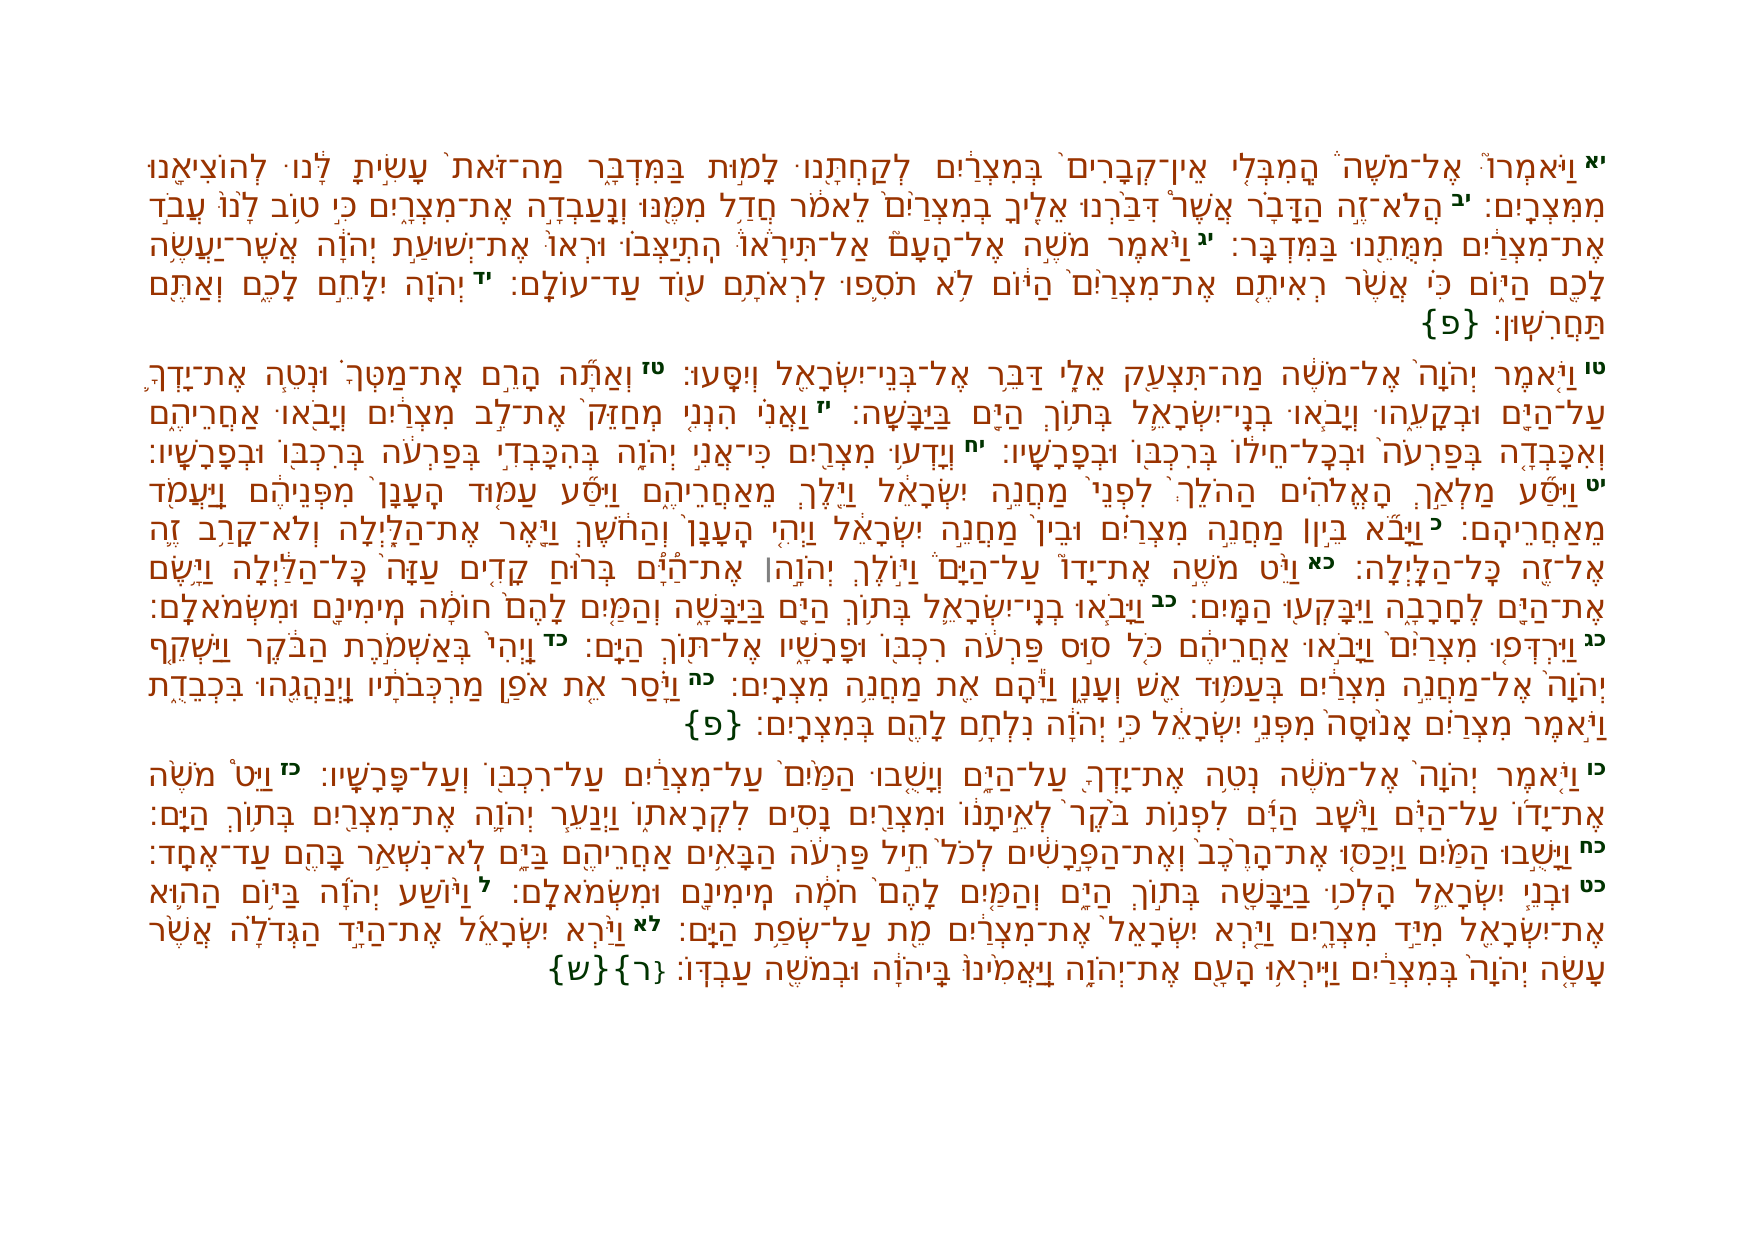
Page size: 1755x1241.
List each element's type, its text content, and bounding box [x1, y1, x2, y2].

text יא וַיֹּאמְרוּ֮ אֶל־מֹשֶׁה֒ הֲֽמִבְּלִ֤י אֵין־קְבָרִים֙ בְּמִצְרַ֔יִם לְקַחְתָּ֖נוּ לָמ֣וּת בַּמִּדְבָּ֑ר מַה־זֹּאת֙ עָשִׂ֣יתָ לָּ֔נוּ לְהוֹצִיאָ֖נוּ מִמִּצְרָֽיִם׃ יב הֲלֹא־זֶ֣ה הַדָּבָ֗ר אֲשֶׁר֩ דִּבַּ֨רְנוּ אֵלֶ֤יךָ בְמִצְרַ֙יִם֙ לֵאמֹ֔ר חֲדַ֥ל מִמֶּ֖נּוּ וְנַֽעַבְדָ֣ה אֶת־מִצְרָ֑יִם כִּ֣י ט֥וֹב לָ֙נוּ֙ עֲבֹ֣ד אֶת־מִצְרַ֔יִם מִמֻּתֵ֖נוּ בַּמִּדְבָּֽר׃ יג וַיֹּ֨אמֶר מֹשֶׁ֣ה אֶל־הָעָם֮ אַל־תִּירָ֒אוּ֒ הִֽתְיַצְּב֗וּ וּרְאוּ֙ אֶת־יְשׁוּעַ֣ת יְהֹוָ֔ה אֲשֶׁר־יַעֲשֶׂ֥ה לָכֶ֖ם הַיּ֑וֹם כִּ֗י אֲשֶׁ֨ר רְאִיתֶ֤ם אֶת־מִצְרַ֙יִם֙ הַיּ֔וֹם לֹ֥א תֹסִ֛פוּ לִרְאֹתָ֥ם ע֖וֹד עַד־עוֹלָֽם׃ יד יְהֹוָ֖ה יִלָּחֵ֣ם לָכֶ֑ם וְאַתֶּ֖ם תַּחֲרִשֽׁוּן׃ {פ} [148, 148, 1606, 342]
text טו וַיֹּ֤אמֶר יְהֹוָה֙ אֶל־מֹשֶׁ֔ה מַה־תִּצְעַ֖ק אֵלָ֑י דַּבֵּ֥ר אֶל־בְּנֵי־יִשְׂרָאֵ֖ל וְיִסָּֽעוּ׃ טז וְאַתָּ֞ה הָרֵ֣ם אֶֽת־מַטְּךָ֗ וּנְטֵ֧ה אֶת־יָדְךָ֛ עַל־הַיָּ֖ם וּבְקָעֵ֑הוּ וְיָבֹ֧אוּ בְנֵֽי־יִשְׂרָאֵ֛ל בְּת֥וֹךְ הַיָּ֖ם בַּיַּבָּשָֽׁה׃ יז וַאֲנִ֗י הִנְנִ֤י מְחַזֵּק֙ אֶת־לֵ֣ב מִצְרַ֔יִם וְיָבֹ֖אוּ אַחֲרֵיהֶ֑ם וְאִכָּבְדָ֤ה בְּפַרְעֹה֙ וּבְכׇל־חֵיל֔וֹ בְּרִכְבּ֖וֹ וּבְפָרָשָֽׁיו׃ יח וְיָדְע֥וּ מִצְרַ֖יִם כִּי־אֲנִ֣י יְהֹוָ֑ה בְּהִכָּבְדִ֣י בְּפַרְעֹ֔ה בְּרִכְבּ֖וֹ וּבְפָרָשָֽׁיו׃ יט וַיִּסַּ֞ע מַלְאַ֣ךְ הָאֱלֹהִ֗ים הַהֹלֵךְ֙ לִפְנֵי֙ מַחֲנֵ֣ה יִשְׂרָאֵ֔ל וַיֵּ֖לֶךְ מֵאַחֲרֵיהֶ֑ם וַיִּסַּ֞ע עַמּ֤וּד הֶֽעָנָן֙ מִפְּנֵיהֶ֔ם וַֽיַּעֲמֹ֖ד מֵאַחֲרֵיהֶֽם׃ כ וַיָּבֹ֞א בֵּ֣ין׀ מַחֲנֵ֣ה מִצְרַ֗יִם וּבֵין֙ מַחֲנֵ֣ה יִשְׂרָאֵ֔ל וַיְהִ֤י הֶֽעָנָן֙ וְהַחֹ֔שֶׁךְ וַיָּ֖אֶר אֶת־הַלָּ֑יְלָה וְלֹא־קָרַ֥ב זֶ֛ה אֶל־זֶ֖ה כׇּל־הַלָּֽיְלָה׃ כא וַיֵּ֨ט מֹשֶׁ֣ה אֶת־יָדוֹ֮ עַל־הַיָּם֒ וַיּ֣וֹלֶךְ יְהֹוָ֣ה׀ אֶת־הַ֠יָּ֠ם בְּר֨וּחַ קָדִ֤ים עַזָּה֙ כׇּל־הַלַּ֔יְלָה וַיָּ֥שֶׂם אֶת־הַיָּ֖ם לֶחָרָבָ֑ה וַיִּבָּקְע֖וּ הַמָּֽיִם׃ כב וַיָּבֹ֧אוּ בְנֵֽי־יִשְׂרָאֵ֛ל בְּת֥וֹךְ הַיָּ֖ם בַּיַּבָּשָׁ֑ה וְהַמַּ֤יִם לָהֶם֙ חוֹמָ֔ה מִֽימִינָ֖ם וּמִשְּׂמֹאלָֽם׃ כג וַיִּרְדְּפ֤וּ מִצְרַ֙יִם֙ וַיָּבֹ֣אוּ אַחֲרֵיהֶ֔ם כֹּ֚ל ס֣וּס פַּרְעֹ֔ה רִכְבּ֖וֹ וּפָרָשָׁ֑יו אֶל־תּ֖וֹךְ הַיָּֽם׃ כד וַֽיְהִי֙ בְּאַשְׁמֹ֣רֶת הַבֹּ֔קֶר וַיַּשְׁקֵ֤ף יְהֹוָה֙ אֶל־מַחֲנֵ֣ה מִצְרַ֔יִם בְּעַמּ֥וּד אֵ֖שׁ וְעָנָ֑ן וַיָּ֕הׇם אֵ֖ת מַחֲנֵ֥ה מִצְרָֽיִם׃ כה וַיָּ֗סַר אֵ֚ת אֹפַ֣ן מַרְכְּבֹתָ֔יו וַֽיְנַהֲגֵ֖הוּ בִּכְבֵדֻ֑ת וַיֹּ֣אמֶר מִצְרַ֗יִם אָנ֙וּסָה֙ מִפְּנֵ֣י יִשְׂרָאֵ֔ל כִּ֣י יְהֹוָ֔ה נִלְחָ֥ם לָהֶ֖ם בְּמִצְרָֽיִם׃ {פ} [148, 354, 1606, 743]
text כו וַיֹּ֤אמֶר יְהֹוָה֙ אֶל־מֹשֶׁ֔ה נְטֵ֥ה אֶת־יָדְךָ֖ עַל־הַיָּ֑ם וְיָשֻׁ֤בוּ הַמַּ֙יִם֙ עַל־מִצְרַ֔יִם עַל־רִכְבּ֖וֹ וְעַל־פָּרָשָֽׁיו׃ כז וַיֵּט֩ מֹשֶׁ֨ה אֶת־יָד֜וֹ עַל־הַיָּ֗ם וַיָּ֨שׇׁב הַיָּ֜ם לִפְנ֥וֹת בֹּ֙קֶר֙ לְאֵ֣יתָנ֔וֹ וּמִצְרַ֖יִם נָסִ֣ים לִקְרָאת֑וֹ וַיְנַעֵ֧ר יְהֹוָ֛ה אֶת־מִצְרַ֖יִם בְּת֥וֹךְ הַיָּֽם׃ כח וַיָּשֻׁ֣בוּ הַמַּ֗יִם וַיְכַסּ֤וּ אֶת־הָרֶ֙כֶב֙ וְאֶת־הַפָּ֣רָשִׁ֔ים לְכֹל֙ חֵ֣יל פַּרְעֹ֔ה הַבָּאִ֥ים אַחֲרֵיהֶ֖ם בַּיָּ֑ם לֹֽא־נִשְׁאַ֥ר בָּהֶ֖ם עַד־אֶחָֽד׃ כט וּבְנֵ֧י יִשְׂרָאֵ֛ל הָלְכ֥וּ בַיַּבָּשָׁ֖ה בְּת֣וֹךְ הַיָּ֑ם וְהַמַּ֤יִם לָהֶם֙ חֹמָ֔ה מִֽימִינָ֖ם וּמִשְּׂמֹאלָֽם׃ ל וַיּ֨וֹשַׁע יְהֹוָ֜ה בַּיּ֥וֹם הַה֛וּא אֶת־יִשְׂרָאֵ֖ל מִיַּ֣ד מִצְרָ֑יִם וַיַּ֤רְא יִשְׂרָאֵל֙ אֶת־מִצְרַ֔יִם מֵ֖ת עַל־שְׂפַ֥ת הַיָּֽם׃ לא וַיַּ֨רְא יִשְׂרָאֵ֜ל אֶת־הַיָּ֣ד הַגְּדֹלָ֗ה אֲשֶׁ֨ר עָשָׂ֤ה יְהֹוָה֙ בְּמִצְרַ֔יִם וַיִּֽירְא֥וּ הָעָ֖ם אֶת־יְהֹוָ֑ה וַֽיַּאֲמִ֙ינוּ֙ בַּֽיהֹוָ֔ה וּבְמֹשֶׁ֖ה עַבְדּֽוֹ׃ {ר}{ש} [148, 756, 1606, 989]
